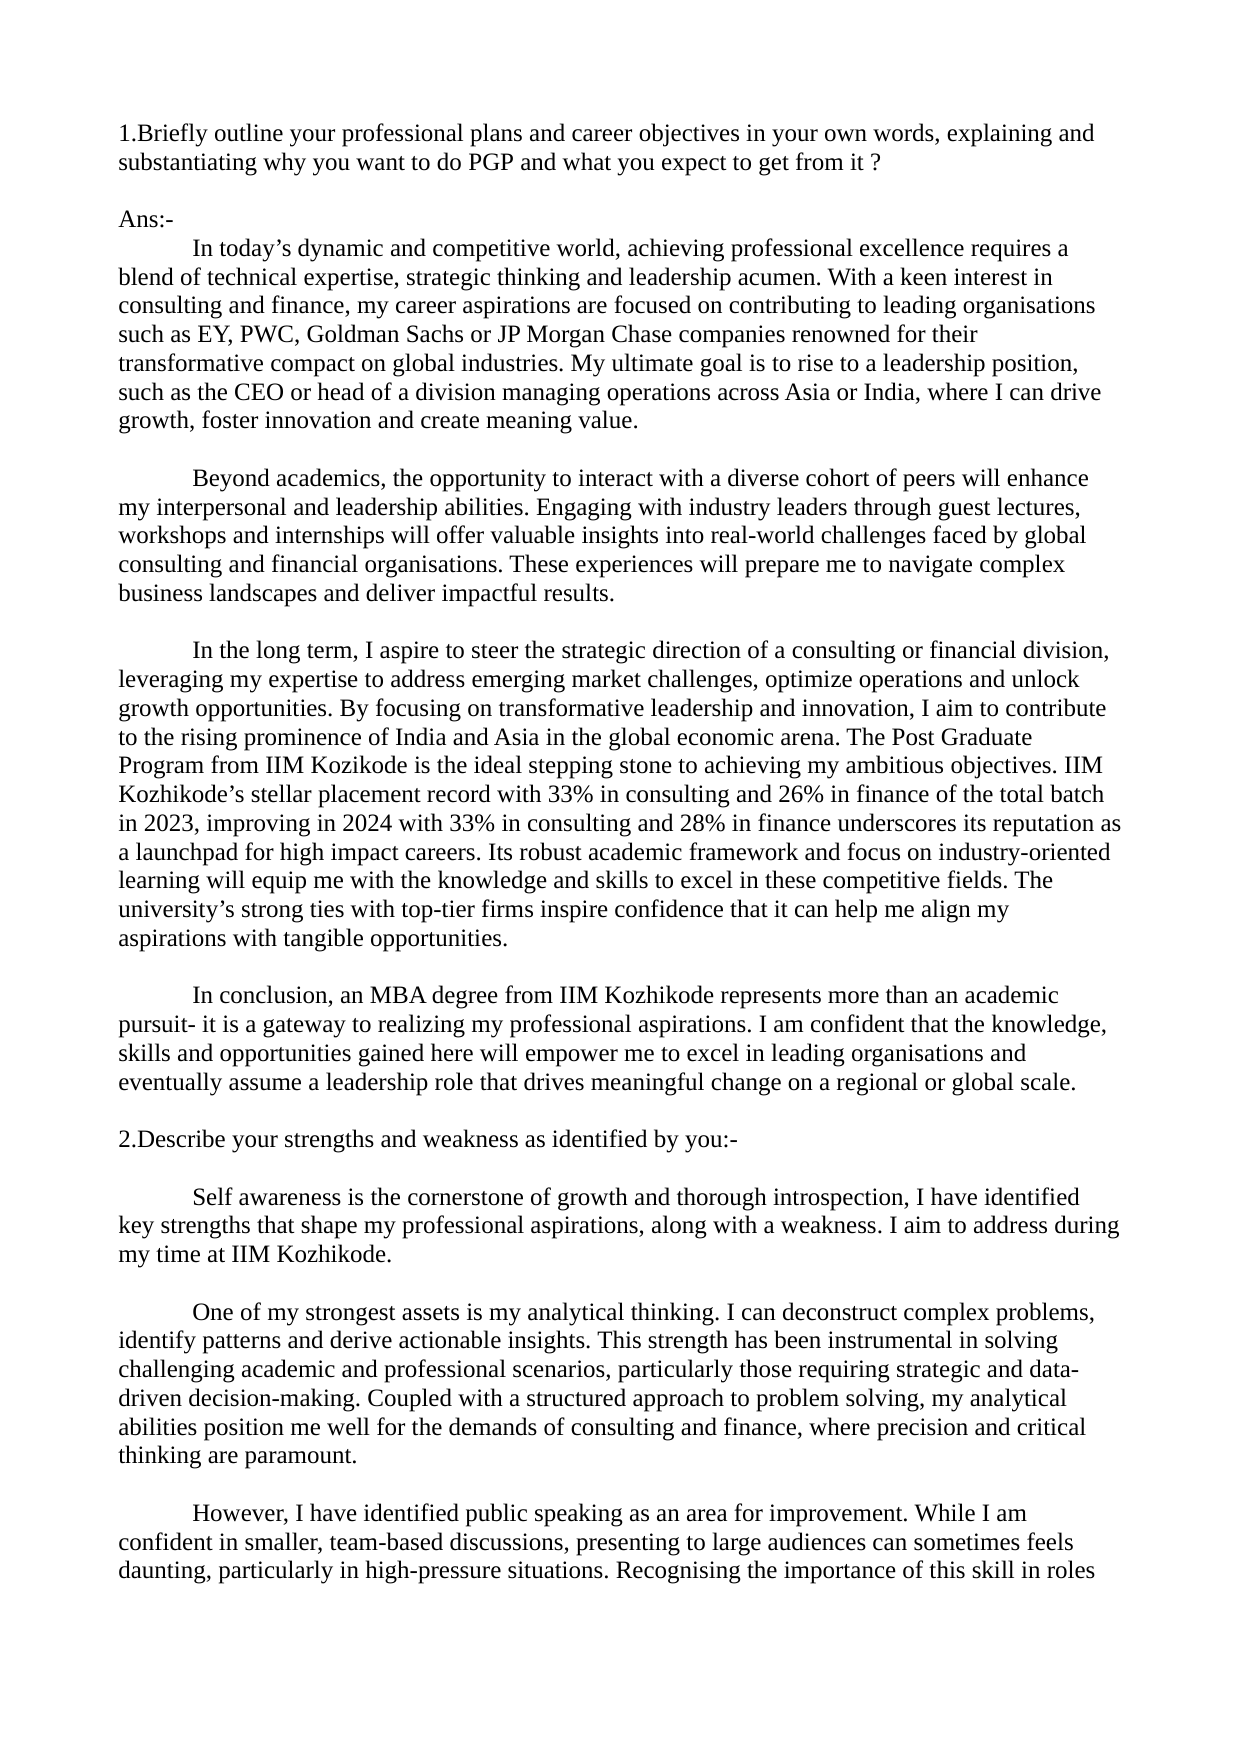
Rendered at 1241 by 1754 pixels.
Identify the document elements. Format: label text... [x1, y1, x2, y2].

text One of my strongest assets is my analytical thinking. I can deconstruct complex problems, identify patterns and derive actionable insights. This strength has been instrumental in solving challenging academic and professional scenarios, particularly those requiring strategic and data-driven decision-making. Coupled with a structured approach to problem solving, my analytical abilities position me well for the demands of consulting and finance, where precision and critical thinking are paramount. [118, 1297, 1122, 1469]
text In the long term, I aspire to steer the strategic direction of a consulting or financial division, leveraging my expertise to address emerging market challenges, optimize operations and unlock growth opportunities. By focusing on transformative leadership and innovation, I aim to contribute to the rising prominence of India and Asia in the global economic arena. The Post Graduate Program from IIM Kozikode is the ideal stepping stone to achieving my ambitious objectives. IIM Kozhikode’s stellar placement record with 33% in consulting and 26% in finance of the total batch in 2023, improving in 2024 with 33% in consulting and 28% in finance underscores its reputation as a launchpad for high impact careers. Its robust academic framework and focus on industry-oriented learning will equip me with the knowledge and skills to excel in these competitive fields. The university’s strong ties with top-tier firms inspire confidence that it can help me align my aspirations with tangible opportunities. [118, 636, 1122, 952]
text 1.Briefly outline your professional plans and career objectives in your own words, explaining and substantiating why you want to do PGP and what you expect to get from it ? [118, 118, 1122, 176]
text However, I have identified public speaking as an area for improvement. While I am confident in smaller, team-based discussions, presenting to large audiences can sometimes feels daunting, particularly in high-pressure situations. Recognising the importance of this skill in roles [118, 1498, 1122, 1584]
text 2.Describe your strengths and weakness as identified by you:- [118, 1124, 1122, 1153]
text In today’s dynamic and competitive world, achieving professional excellence requires a blend of technical expertise, strategic thinking and leadership acumen. With a keen interest in consulting and finance, my career aspirations are focused on contributing to leading organisations such as EY, PWC, Goldman Sachs or JP Morgan Chase companies renowned for their transformative compact on global industries. My ultimate goal is to rise to a leadership position, such as the CEO or head of a division managing operations across Asia or India, where I can drive growth, foster innovation and create meaning value. [118, 233, 1122, 434]
text In conclusion, an MBA degree from IIM Kozhikode represents more than an academic pursuit- it is a gateway to realizing my professional aspirations. I am confident that the knowledge, skills and opportunities gained here will empower me to excel in leading organisations and eventually assume a leadership role that drives meaningful change on a regional or global scale. [118, 981, 1122, 1096]
text Ans:- [118, 204, 1122, 233]
text Self awareness is the cornerstone of growth and thorough introspection, I have identified key strengths that shape my professional aspirations, along with a weakness. I aim to address during my time at IIM Kozhikode. [118, 1182, 1122, 1268]
text Beyond academics, the opportunity to interact with a diverse cohort of peers will enhance my interpersonal and leadership abilities. Engaging with industry leaders through guest lectures, workshops and internships will offer valuable insights into real-world challenges faced by global consulting and financial organisations. These experiences will prepare me to navigate complex business landscapes and deliver impactful results. [118, 463, 1122, 607]
